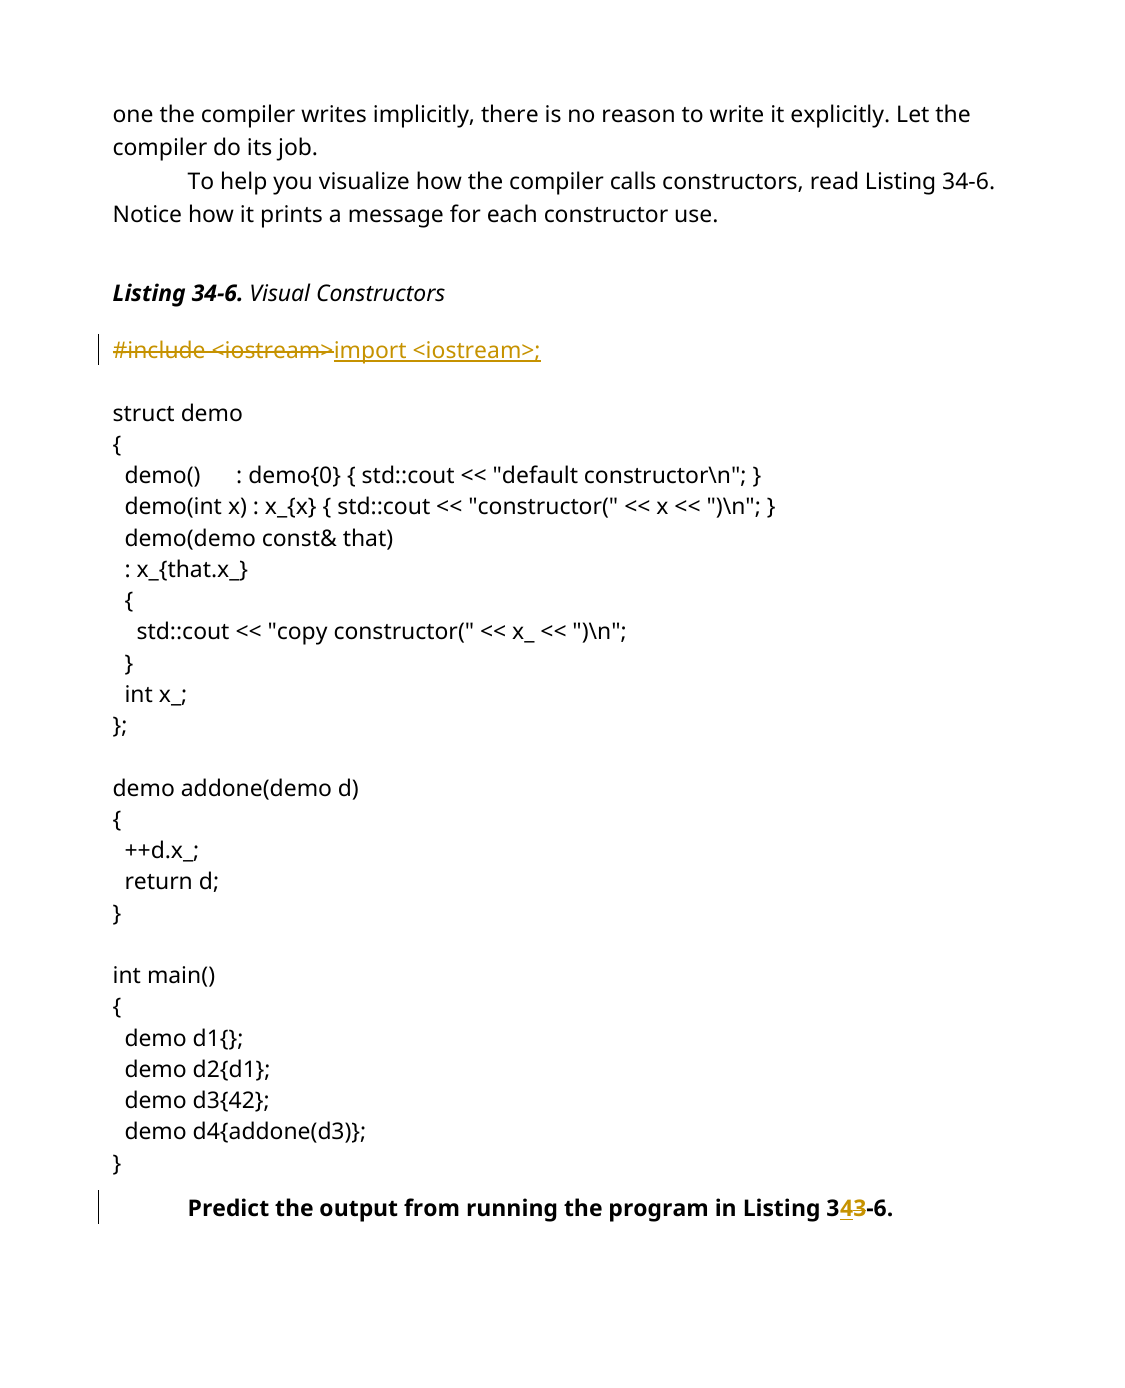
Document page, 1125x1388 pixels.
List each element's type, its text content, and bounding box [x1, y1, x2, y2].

text Predict the output from running the program in Listing 34-6. [112, 1190, 1012, 1223]
text demo(demo const& that) [112, 521, 1012, 553]
text { [112, 584, 1012, 615]
text { [112, 428, 1012, 459]
text demo d3{42}; [112, 1084, 1012, 1115]
text { [112, 803, 1012, 834]
text return d; [112, 865, 1012, 896]
text demo d2{d1}; [112, 1053, 1012, 1084]
text demo(int x) : x_{x} { std::cout << "constructor(" << x << ")\n"; } [112, 490, 1012, 521]
text Listing 34-6. Visual Constructors [112, 277, 1012, 308]
text ++d.x_; [112, 834, 1012, 865]
text demo d4{addone(d3)}; [112, 1115, 1012, 1146]
text } [112, 896, 1012, 928]
text std::cout << "copy constructor(" << x_ << ")\n"; [112, 615, 1012, 646]
text }; [112, 709, 1012, 740]
text demo() : demo{0} { std::cout << "default constructor\n"; } [112, 459, 1012, 490]
text int x_; [112, 678, 1012, 709]
text { [112, 990, 1012, 1021]
text one the compiler writes implicitly, there is no reason to write it explicitly. Let the compiler do its job. [112, 96, 1012, 163]
text demo d1{}; [112, 1021, 1012, 1053]
text } [112, 1146, 1012, 1178]
text import <iostream>; [112, 334, 1012, 365]
text To help you visualize how the compiler calls constructors, read Listing 34-6. Notice how it prints a message for each constructor use. [112, 163, 1012, 229]
text demo addone(demo d) [112, 771, 1012, 803]
text int main() [112, 959, 1012, 990]
text : x_{that.x_} [112, 553, 1012, 584]
text struct demo [112, 396, 1012, 428]
text } [112, 646, 1012, 678]
